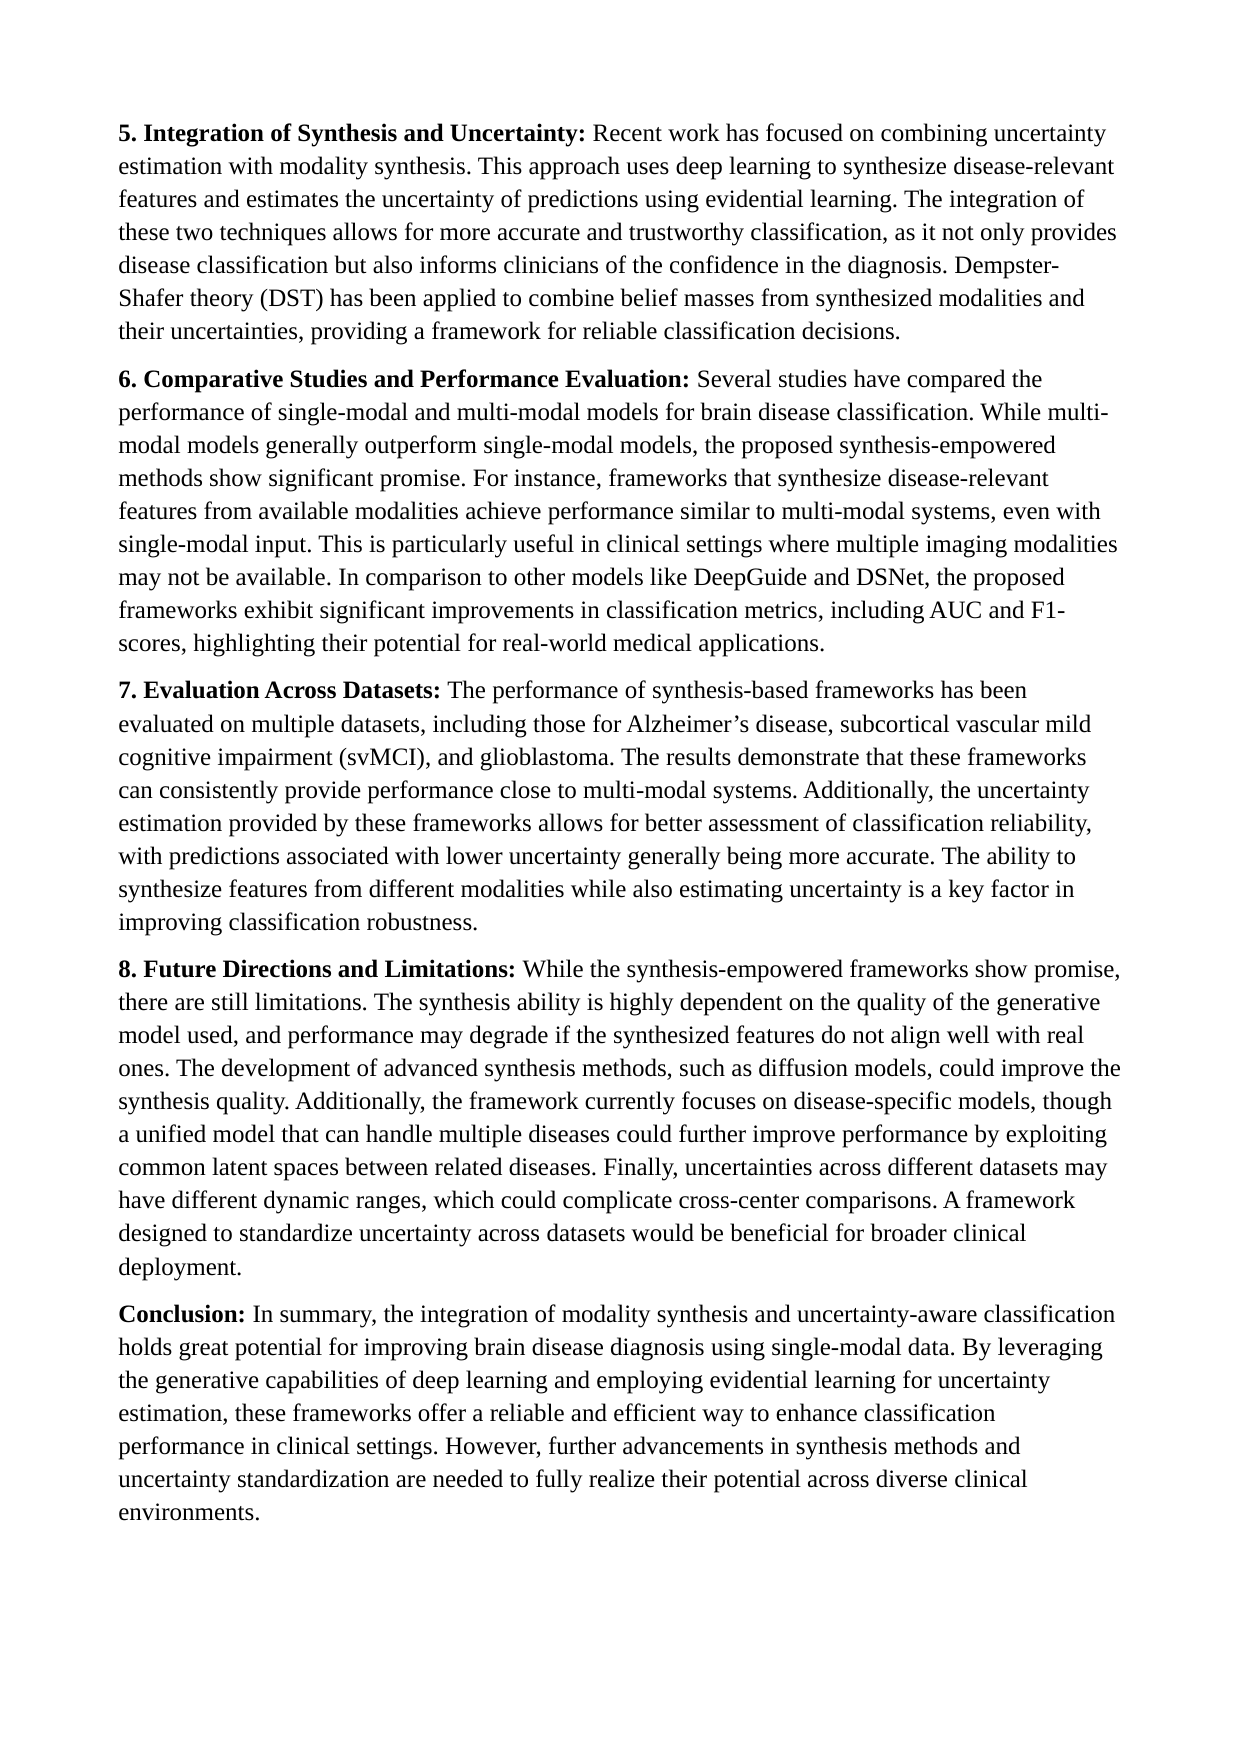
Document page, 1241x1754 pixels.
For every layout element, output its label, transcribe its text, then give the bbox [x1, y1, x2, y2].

text 5. Integration of Synthesis and Uncertainty: Recent work has focused on combining uncertainty estimation with modality synthesis. This approach uses deep learning to synthesize disease-relevant features and estimates the uncertainty of predictions using evidential learning. The integration of these two techniques allows for more accurate and trustworthy classification, as it not only provides disease classification but also informs clinicians of the confidence in the diagnosis. Dempster-Shafer theory (DST) has been applied to combine belief masses from synthesized modalities and their uncertainties, providing a framework for reliable classification decisions. [118, 118, 1122, 345]
text Conclusion: In summary, the integration of modality synthesis and uncertainty-aware classification holds great potential for improving brain disease diagnosis using single-modal data. By leveraging the generative capabilities of deep learning and employing evidential learning for uncertainty estimation, these frameworks offer a reliable and efficient way to enhance classification performance in clinical settings. However, further advancements in synthesis methods and uncertainty standardization are needed to fully realize their potential across diverse clinical environments. [118, 1299, 1122, 1526]
text 7. Evaluation Across Datasets: The performance of synthesis-based frameworks has been evaluated on multiple datasets, including those for Alzheimer’s disease, subcortical vascular mild cognitive impairment (svMCI), and glioblastoma. The results demonstrate that these frameworks can consistently provide performance close to multi-modal systems. Additionally, the uncertainty estimation provided by these frameworks allows for better assessment of classification reliability, with predictions associated with lower uncertainty generally being more accurate. The ability to synthesize features from different modalities while also estimating uncertainty is a key factor in improving classification robustness. [118, 676, 1122, 936]
text 6. Comparative Studies and Performance Evaluation: Several studies have compared the performance of single-modal and multi-modal models for brain disease classification. While multi-modal models generally outperform single-modal models, the proposed synthesis-empowered methods show significant promise. For instance, frameworks that synthesize disease-relevant features from available modalities achieve performance similar to multi-modal systems, even with single-modal input. This is particularly useful in clinical settings where multiple imaging modalities may not be available. In comparison to other models like DeepGuide and DSNet, the proposed frameworks exhibit significant improvements in classification metrics, including AUC and F1-scores, highlighting their potential for real-world medical applications. [118, 364, 1122, 657]
text 8. Future Directions and Limitations: While the synthesis-empowered frameworks show promise, there are still limitations. The synthesis ability is highly dependent on the quality of the generative model used, and performance may degrade if the synthesized features do not align well with real ones. The development of advanced synthesis methods, such as diffusion models, could improve the synthesis quality. Additionally, the framework currently focuses on disease-specific models, though a unified model that can handle multiple diseases could further improve performance by exploiting common latent spaces between related diseases. Finally, uncertainties across different datasets may have different dynamic ranges, which could complicate cross-center comparisons. A framework designed to standardize uncertainty across datasets would be beneficial for broader clinical deployment. [118, 954, 1122, 1280]
